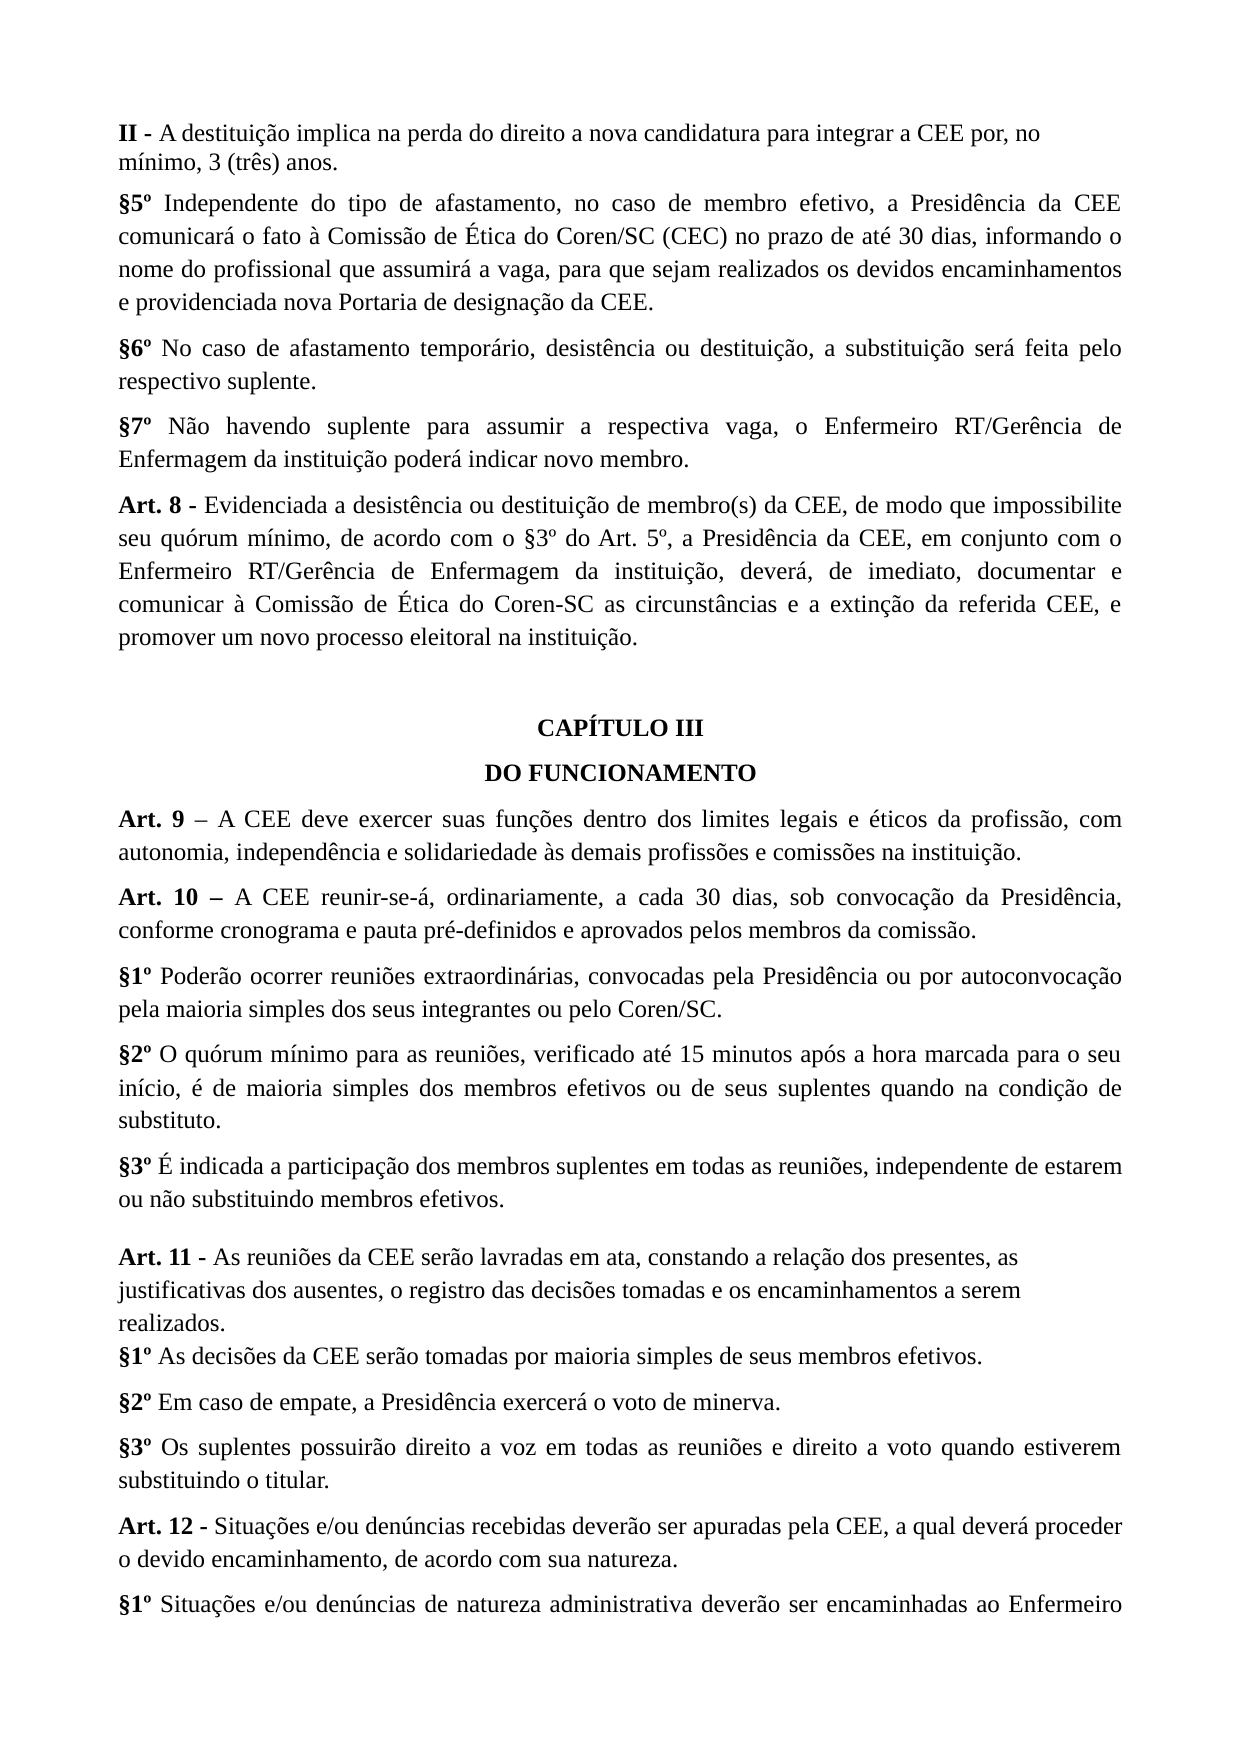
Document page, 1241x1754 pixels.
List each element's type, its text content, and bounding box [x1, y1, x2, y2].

text Art. 10 – A CEE reunir-se-á, ordinariamente, a cada 30 dias, sob convocação da Presidência, conforme cronograma e pauta pré-definidos e aprovados pelos membros da comissão. [118, 882, 1123, 944]
text §6º No caso de afastamento temporário, desistência ou destituição, a substituição será feita pelo respectivo suplente. [118, 333, 1123, 394]
text §2º O quórum mínimo para as reuniões, verificado até 15 minutos após a hora marcada para o seu início, é de maioria simples dos membros efetivos ou de seus suplentes quando na condição de substituto. [118, 1039, 1123, 1134]
text Art. 11 - As reuniões da CEE serão lavradas em ata, constando a relação dos presentes, as justificativas dos ausentes, o registro das decisões tomadas e os encaminhamentos a serem realizados. [118, 1242, 1123, 1337]
text Art. 8 - Evidenciada a desistência ou destituição de membro(s) da CEE, de modo que impossibilite seu quórum mínimo, de acordo com o §3º do Art. 5º, a Presidência da CEE, em conjunto com o Enfermeiro RT/Gerência de Enfermagem da instituição, deverá, de imediato, documentar e comunicar à Comissão de Ética do Coren-SC as circunstâncias e a extinção da referida CEE, e promover um novo processo eleitoral na instituição. [118, 490, 1123, 651]
text DO FUNCIONAMENTO [118, 758, 1123, 787]
text §5º Independente do tipo de afastamento, no caso de membro efetivo, a Presidência da CEE comunicará o fato à Comissão de Ética do Coren/SC (CEC) no prazo de até 30 dias, informando o nome do profissional que assumirá a vaga, para que sejam realizados os devidos encaminhamentos e providenciada nova Portaria de designação da CEE. [118, 188, 1123, 316]
text II - A destituição implica na perda do direito a nova candidatura para integrar a CEE por, no mínimo, 3 (três) anos. [118, 118, 1123, 176]
text §7º Não havendo suplente para assumir a respectiva vaga, o Enfermeiro RT/Gerência de Enfermagem da instituição poderá indicar novo membro. [118, 411, 1123, 473]
text CAPÍTULO III [118, 713, 1123, 742]
text Art. 9 – A CEE deve exercer suas funções dentro dos limites legais e éticos da profissão, com autonomia, independência e solidariedade às demais profissões e comissões na instituição. [118, 804, 1123, 866]
text §3º É indicada a participação dos membros suplentes em todas as reuniões, independente de estarem ou não substituindo membros efetivos. [118, 1151, 1123, 1213]
text Art. 12 - Situações e/ou denúncias recebidas deverão ser apuradas pela CEE, a qual deverá proceder o devido encaminhamento, de acordo com sua natureza. [118, 1511, 1123, 1573]
text §1º Situações e/ou denúncias de natureza administrativa deverão ser encaminhadas ao Enfermeiro [118, 1589, 1123, 1618]
text §1º Poderão ocorrer reuniões extraordinárias, convocadas pela Presidência ou por autoconvocação pela maioria simples dos seus integrantes ou pelo Coren/SC. [118, 961, 1123, 1023]
text §1º As decisões da CEE serão tomadas por maioria simples de seus membros efetivos. [118, 1341, 1123, 1370]
text §3º Os suplentes possuirão direito a voz em todas as reuniões e direito a voto quando estiverem substituindo o titular. [118, 1432, 1123, 1494]
text §2º Em caso de empate, a Presidência exercerá o voto de minerva. [118, 1387, 1123, 1416]
